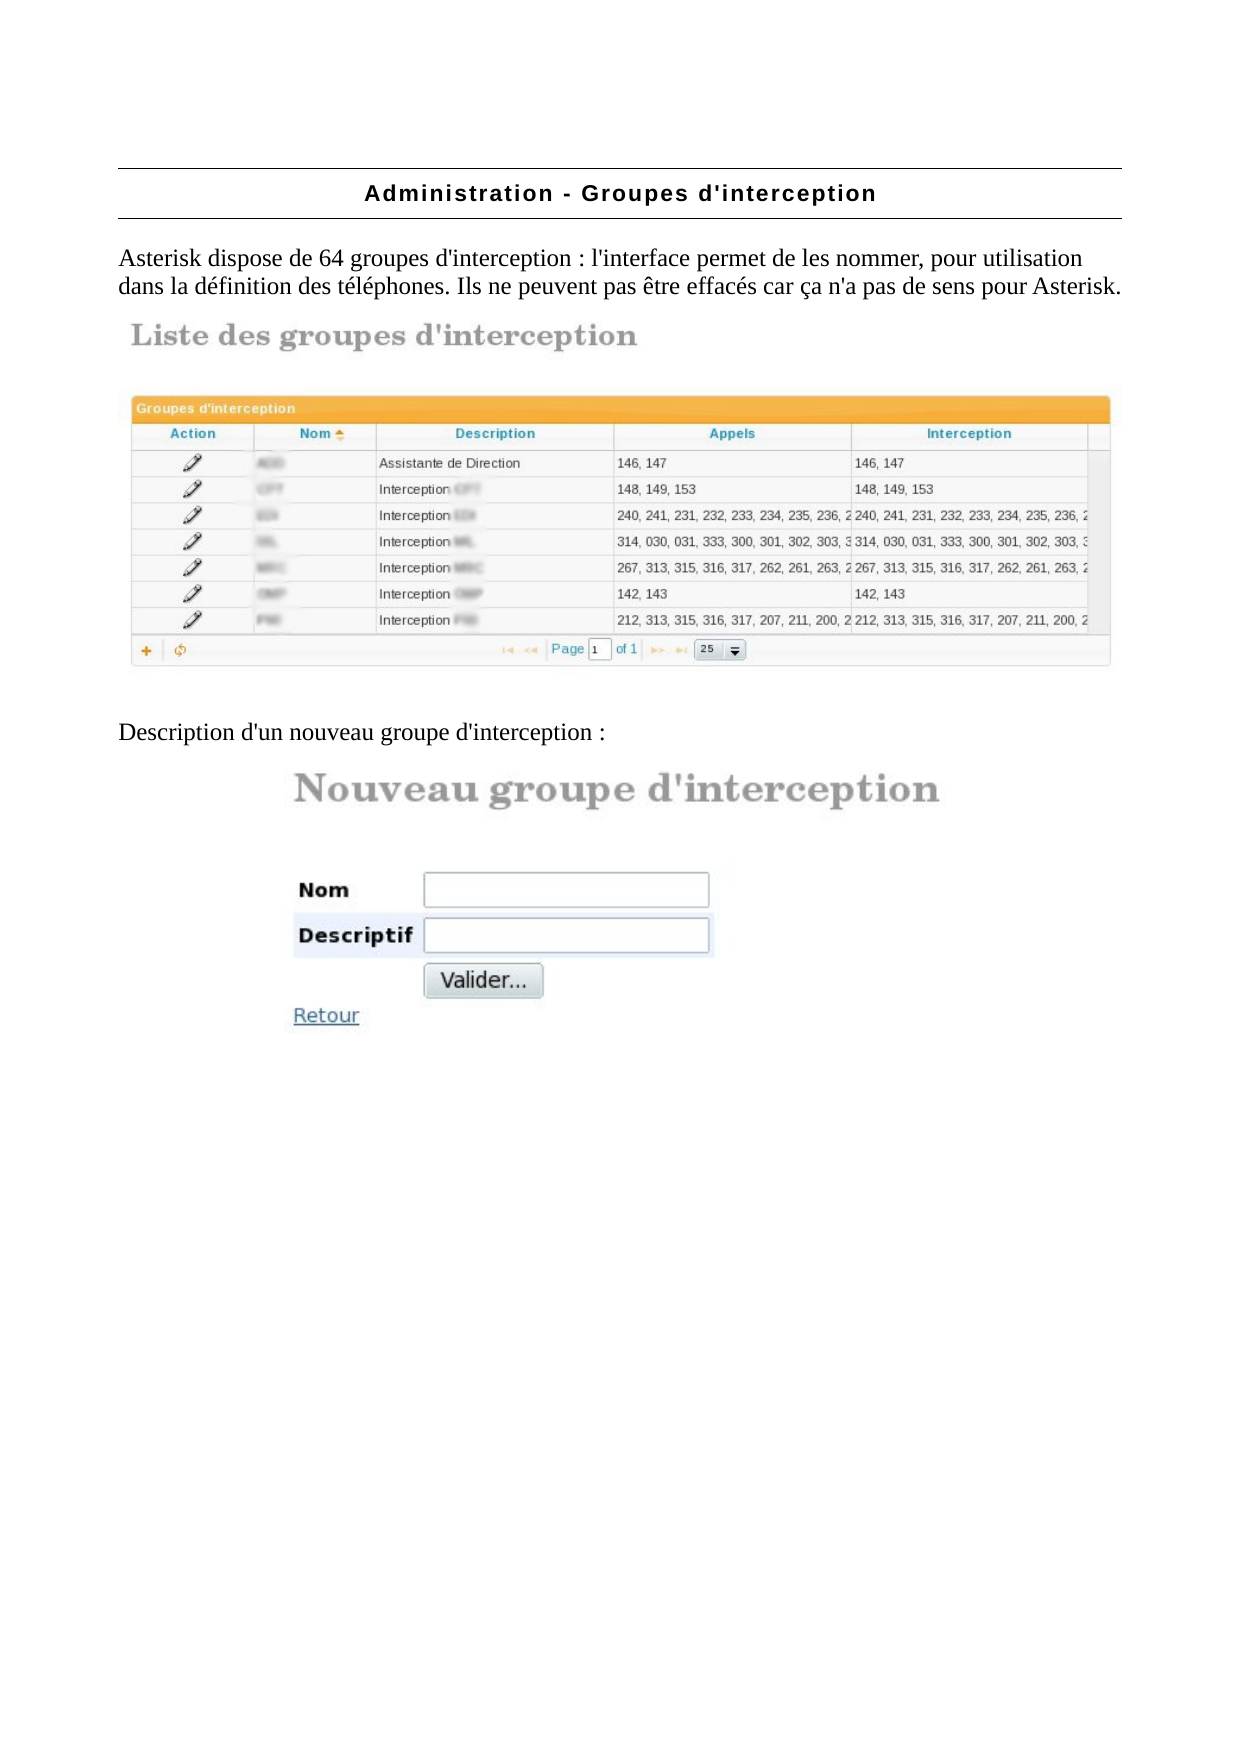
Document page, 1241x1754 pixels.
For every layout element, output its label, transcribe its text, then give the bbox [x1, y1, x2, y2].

subtitle Administration - Groupes d'interception [118, 169, 1122, 218]
picture [118, 312, 1123, 676]
picture [283, 758, 957, 1046]
text Asterisk dispose de 64 groupes d'interception : l'interface permet de les nommer, pour utilisation dans la définition des téléphones. Ils ne peuvent pas être effacés car ça n'a pas de sens pour Asterisk. [118, 243, 1122, 300]
text Description d'un nouveau groupe d'interception : [118, 717, 1122, 746]
